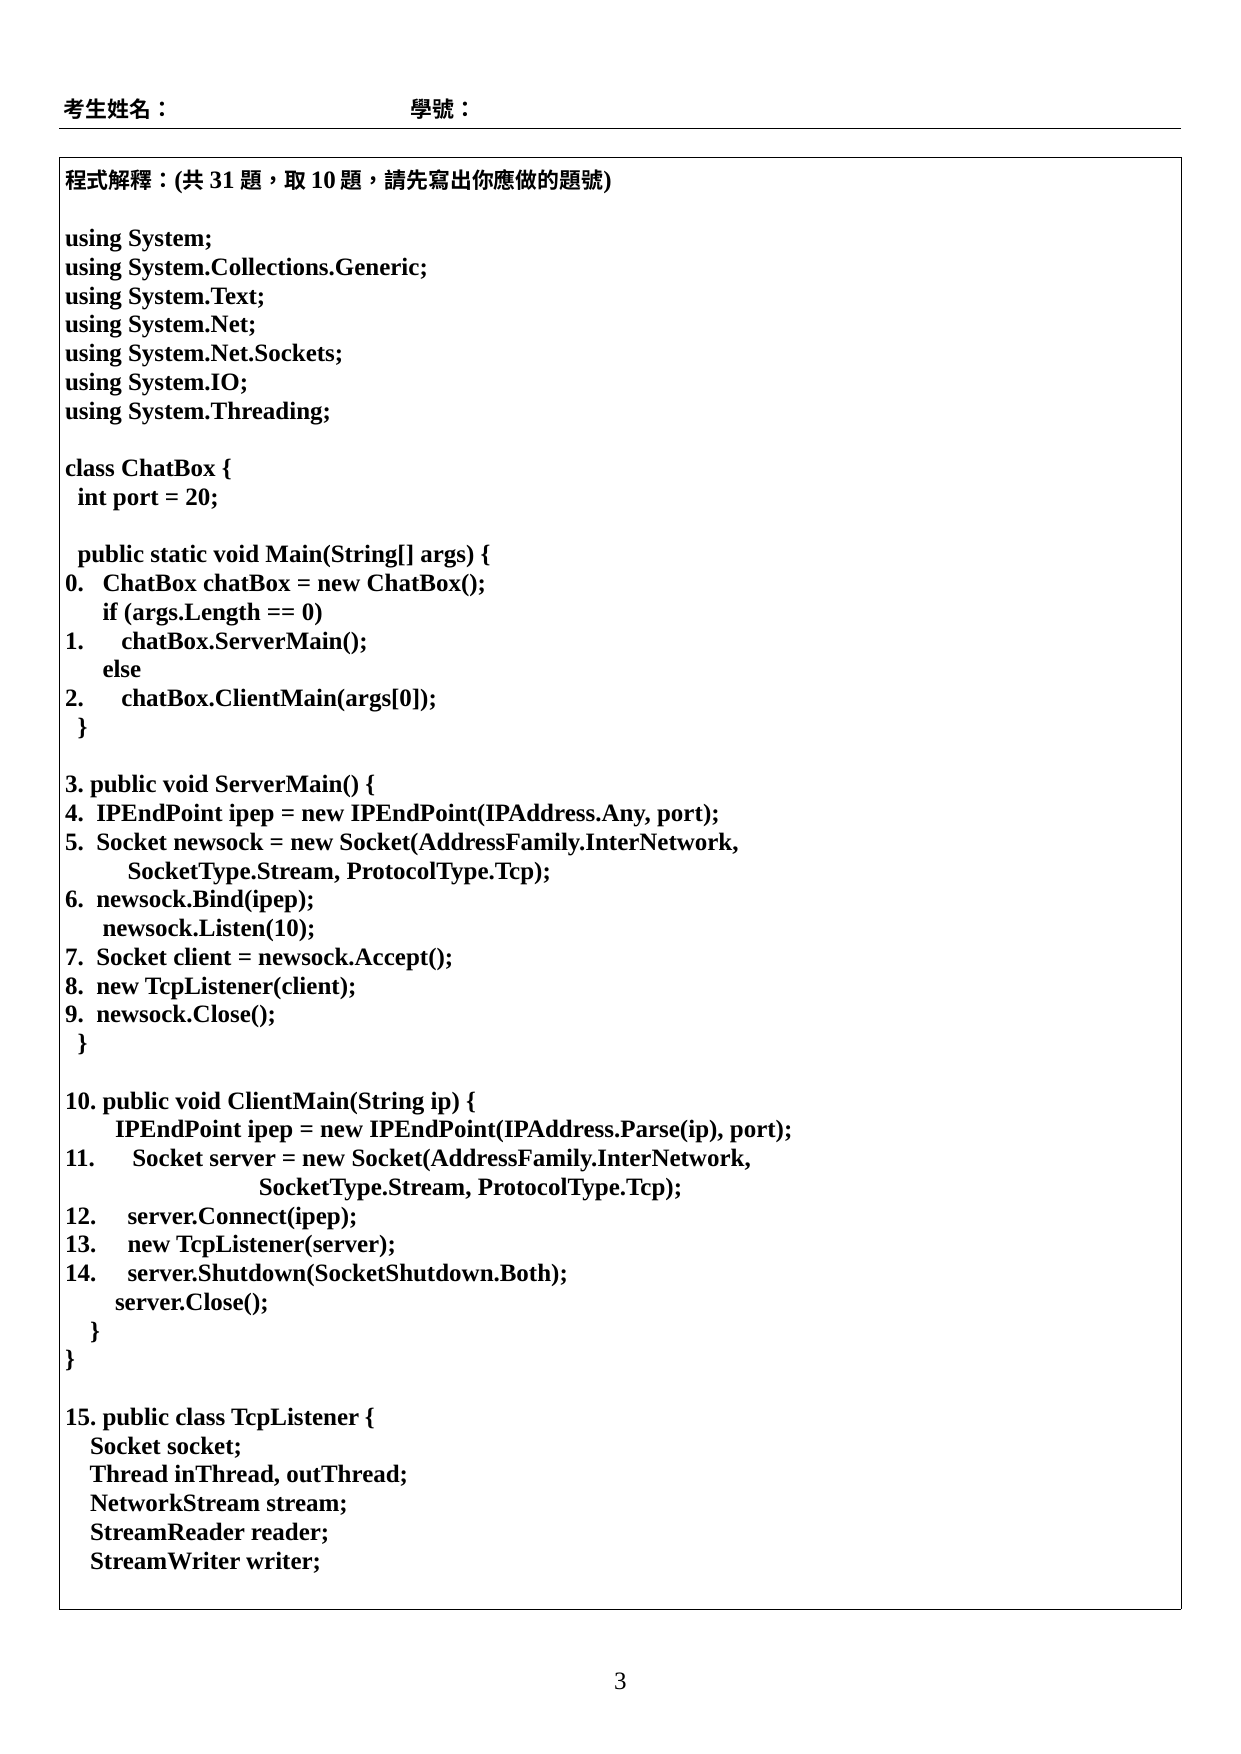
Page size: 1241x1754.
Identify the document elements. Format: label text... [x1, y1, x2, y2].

table_header 程式解釋：(共 31 題，取10題，請先寫出你應做的題號) using System; using System.Collections.Generic; using System.Text; using System.Net; using System.Net.Sockets; using System.IO; using System.Threading; class ChatBox { int port = 20; public static void Main(String[] args) { 0. ChatBox chatBox = new ChatBox(); if (args.Length == 0) 1. chatBox.ServerMain(); else 2. chatBox.ClientMain(args[0]); } 3. public void ServerMain() { 4. IPEndPoint ipep = new IPEndPoint(IPAddress.Any, port); 5. Socket newsock = new Socket(AddressFamily.InterNetwork, SocketType.Stream, ProtocolType.Tcp); 6. newsock.Bind(ipep); newsock.Listen(10); 7. Socket client = newsock.Accept(); 8. new TcpListener(client); 9. newsock.Close(); } 10. public void ClientMain(String ip) { IPEndPoint ipep = new IPEndPoint(IPAddress.Parse(ip), port); 11. Socket server = new Socket(AddressFamily.InterNetwork, SocketType.Stream, ProtocolType.Tcp); 12. server.Connect(ipep); 13. new TcpListener(server); 14. server.Shutdown(SocketShutdown.Both); server.Close(); } } 15. public class TcpListener { Socket socket; Thread inThread, outThread; NetworkStream stream; StreamReader reader; StreamWriter writer; [60, 158, 1181, 1609]
text 考生姓名： 學號： [59, 88, 1181, 128]
